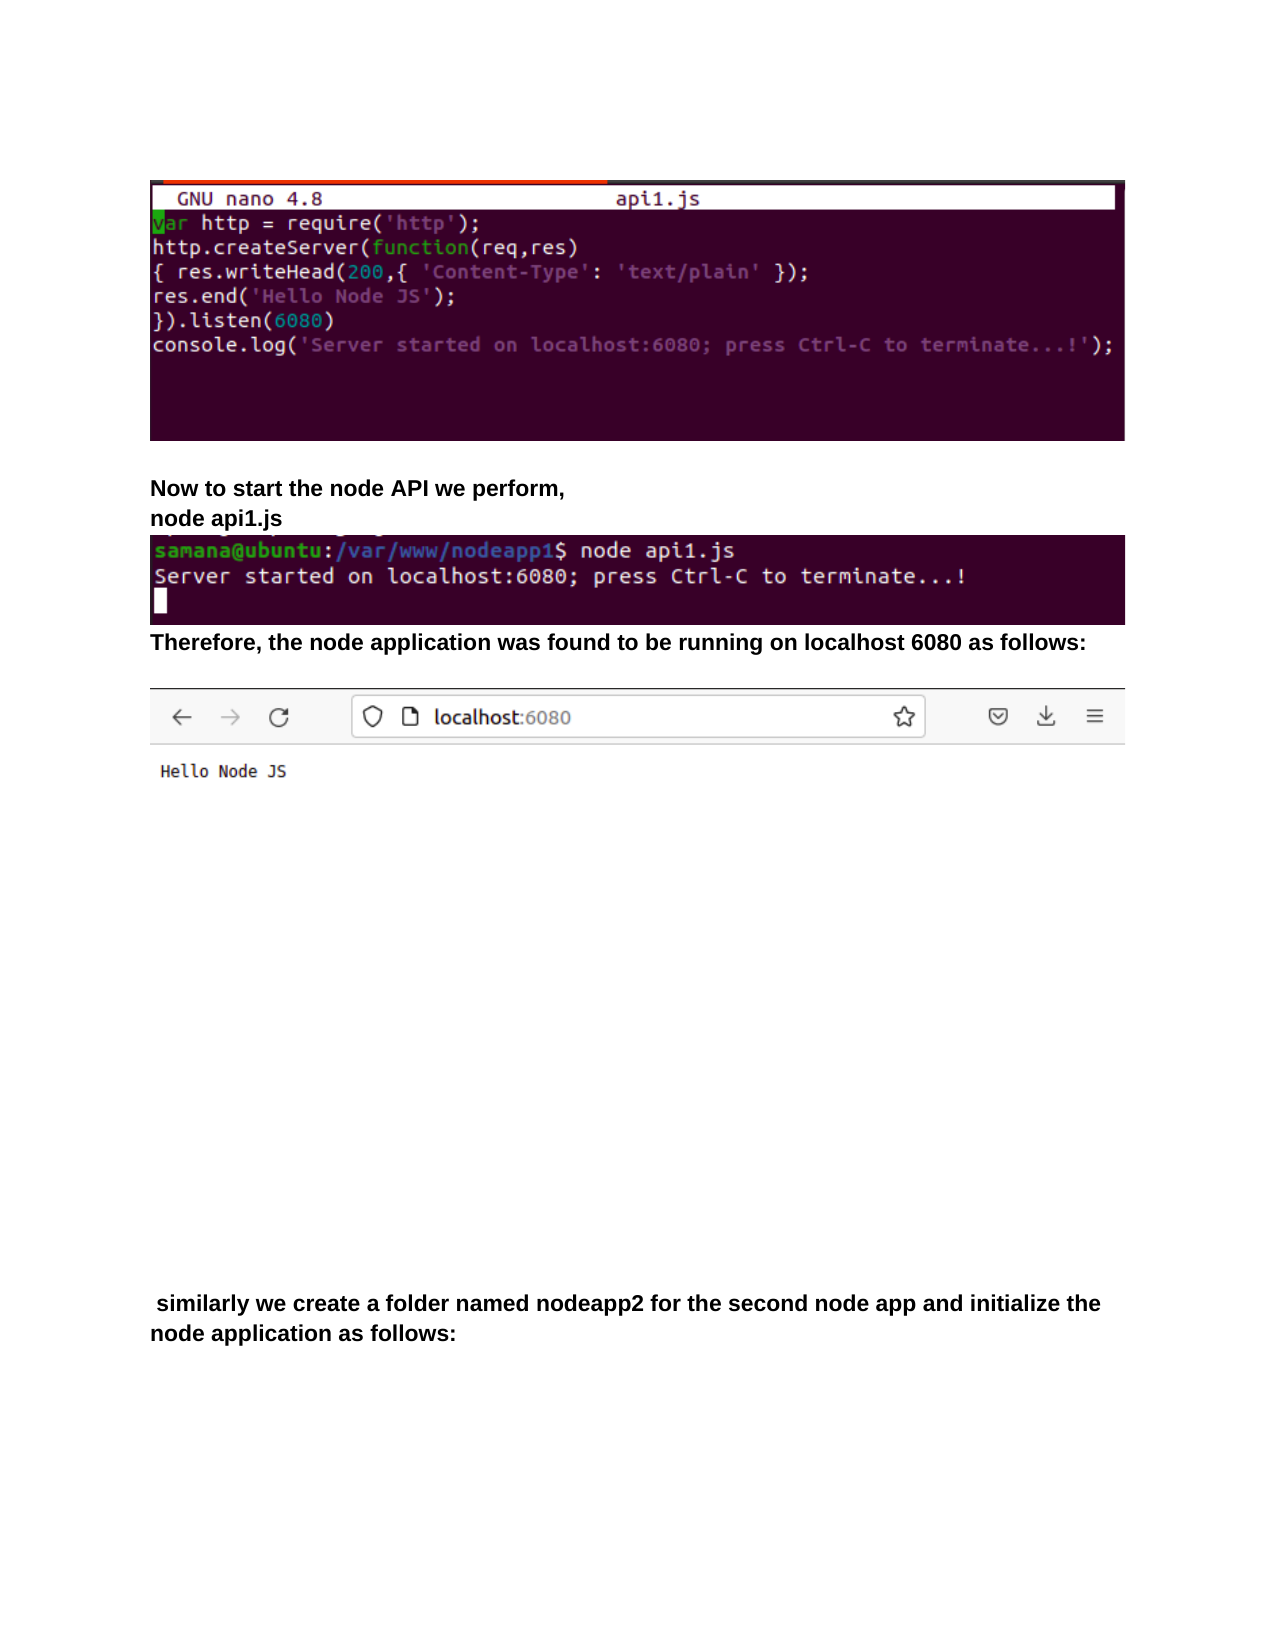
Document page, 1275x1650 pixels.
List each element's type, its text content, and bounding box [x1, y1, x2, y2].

text Therefore, the node application was found to be running on localhost 6080 as follows: [150, 628, 1125, 655]
text Now to start the node API we perform, [150, 475, 1125, 501]
picture [150, 180, 1125, 441]
picture [150, 688, 1125, 894]
text similarly we create a folder named nodeapp2 for the second node app and initialize the node application as follows: [150, 1290, 1125, 1346]
text node api1.js [150, 505, 1125, 531]
picture [150, 535, 1125, 625]
